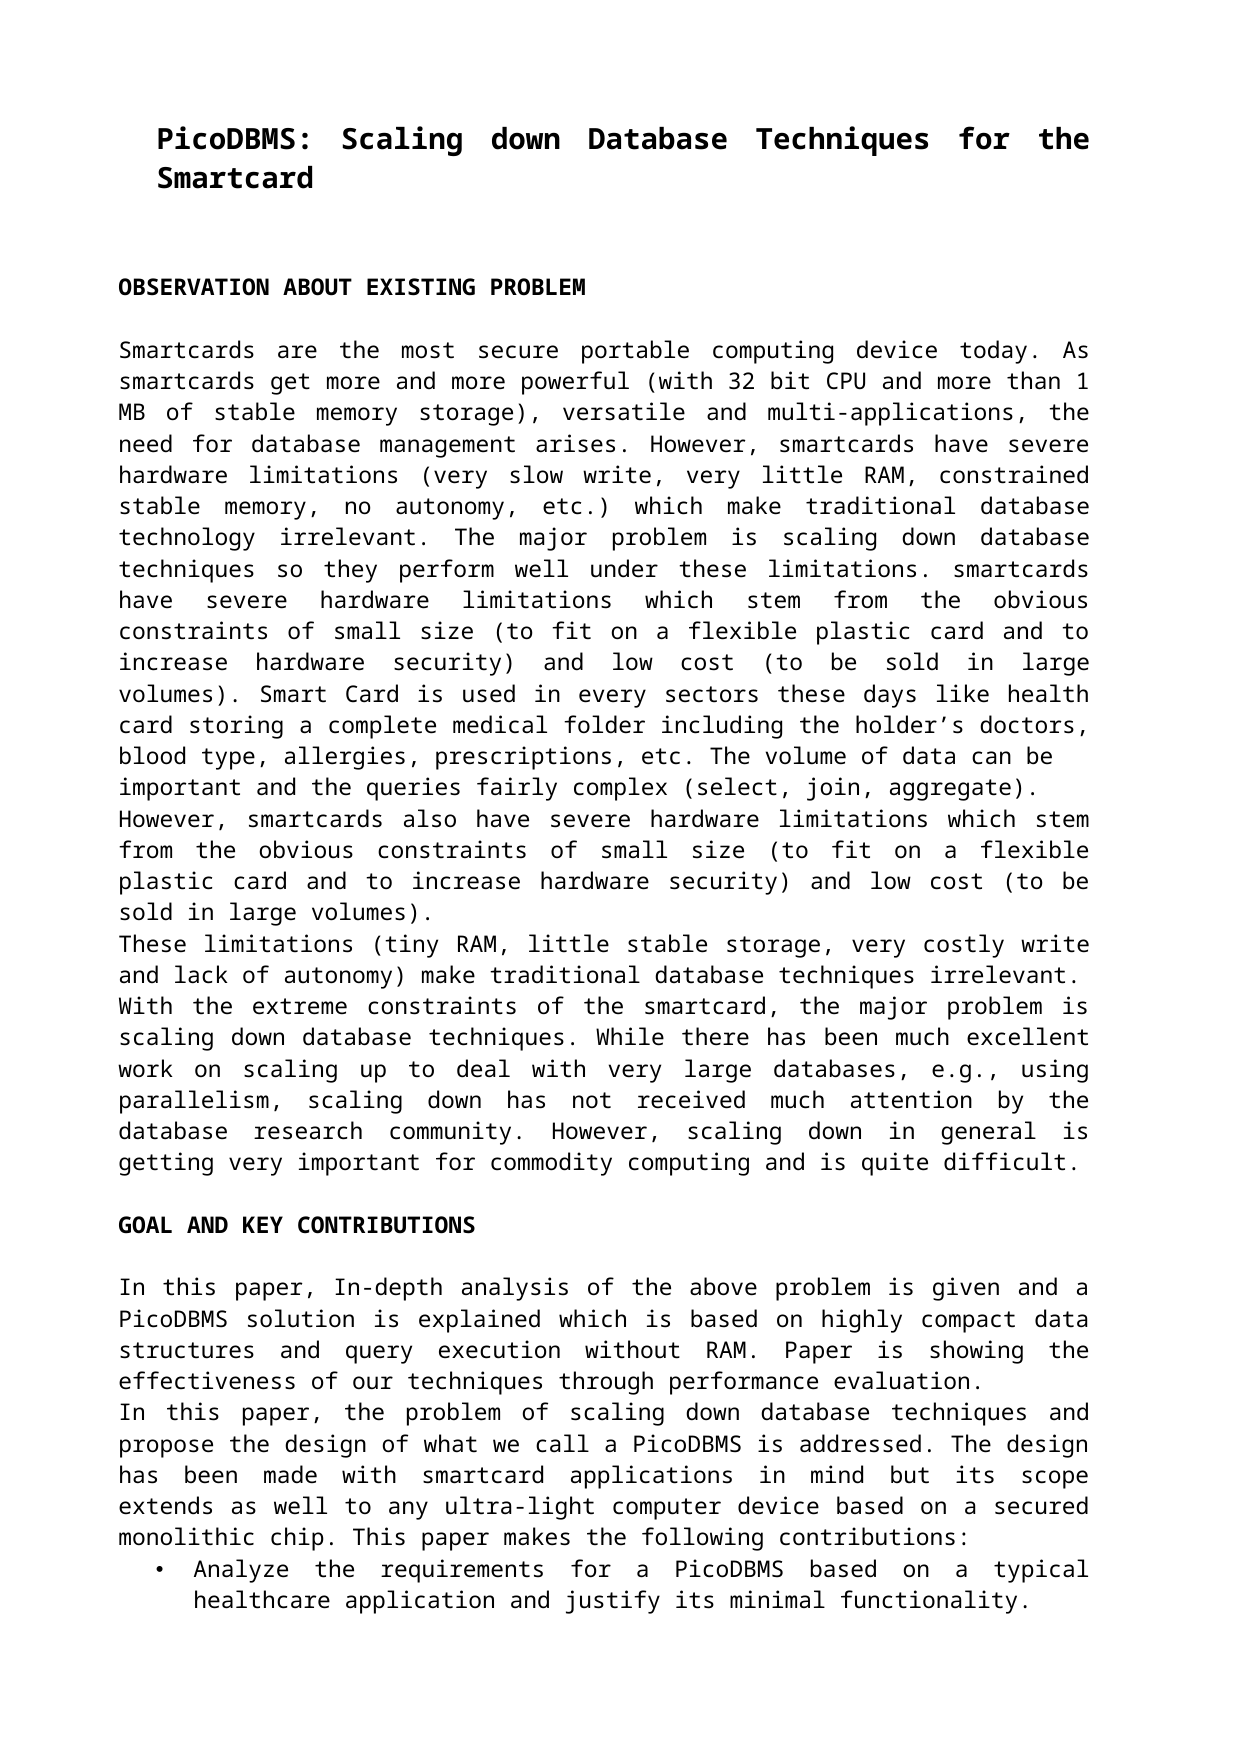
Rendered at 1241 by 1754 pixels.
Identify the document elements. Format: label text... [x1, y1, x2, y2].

text However, smartcards also have severe hardware limitations which stem from the obvious constraints of small size (to fit on a flexible plastic card and to increase hardware security) and low cost (to be sold in large volumes). [118, 803, 1090, 928]
text OBSERVATION ABOUT EXISTING PROBLEM [118, 271, 1240, 303]
text With the extreme constraints of the smartcard, the major problem is scaling down database techniques. While there has been much excellent work on scaling up to deal with very large databases, e.g., using parallelism, scaling down has not received much attention by the database research community. However, scaling down in general is getting very important for commodity computing and is quite difficult. [118, 990, 1090, 1178]
text In this paper, In-depth analysis of the above problem is given and a PicoDBMS solution is explained which is based on highly compact data structures and query execution without RAM. Paper is showing the effectiveness of our techniques through performance evaluation. [118, 1271, 1090, 1396]
text In this paper, the problem of scaling down database techniques and propose the design of what we call a PicoDBMS is addressed. The design has been made with smartcard applications in mind but its scope extends as well to any ultra-light computer device based on a secured monolithic chip. This paper makes the following contributions: [118, 1396, 1090, 1553]
text important and the queries fairly complex (select, join, aggregate). [118, 771, 1090, 803]
text PicoDBMS: Scaling down Database Techniques for the Smartcard [156, 118, 1090, 197]
list Analyze the requirements for a PicoDBMS based on a typical healthcare application and justify its minimal functionality. [156, 1553, 1090, 1615]
text GOAL AND KEY CONTRIBUTIONS [118, 1209, 1240, 1240]
text Smartcards are the most secure portable computing device today. As smartcards get more and more powerful (with 32 bit CPU and more than 1 MB of stable memory storage), versatile and multi-applications, the need for database management arises. However, smartcards have severe hardware limitations (very slow write, very little RAM, constrained stable memory, no autonomy, etc.) which make traditional database technology irrelevant. The major problem is scaling down database techniques so they perform well under these limitations. smartcards have severe hardware limitations which stem from the obvious constraints of small size (to fit on a flexible plastic card and to increase hardware security) and low cost (to be sold in large volumes). Smart Card is used in every sectors these days like health card storing a complete medical folder including the holder’s doctors, blood type, allergies, prescriptions, etc. The volume of data can be [118, 334, 1090, 771]
text These limitations (tiny RAM, little stable storage, very costly write and lack of autonomy) make traditional database techniques irrelevant. [118, 928, 1090, 990]
